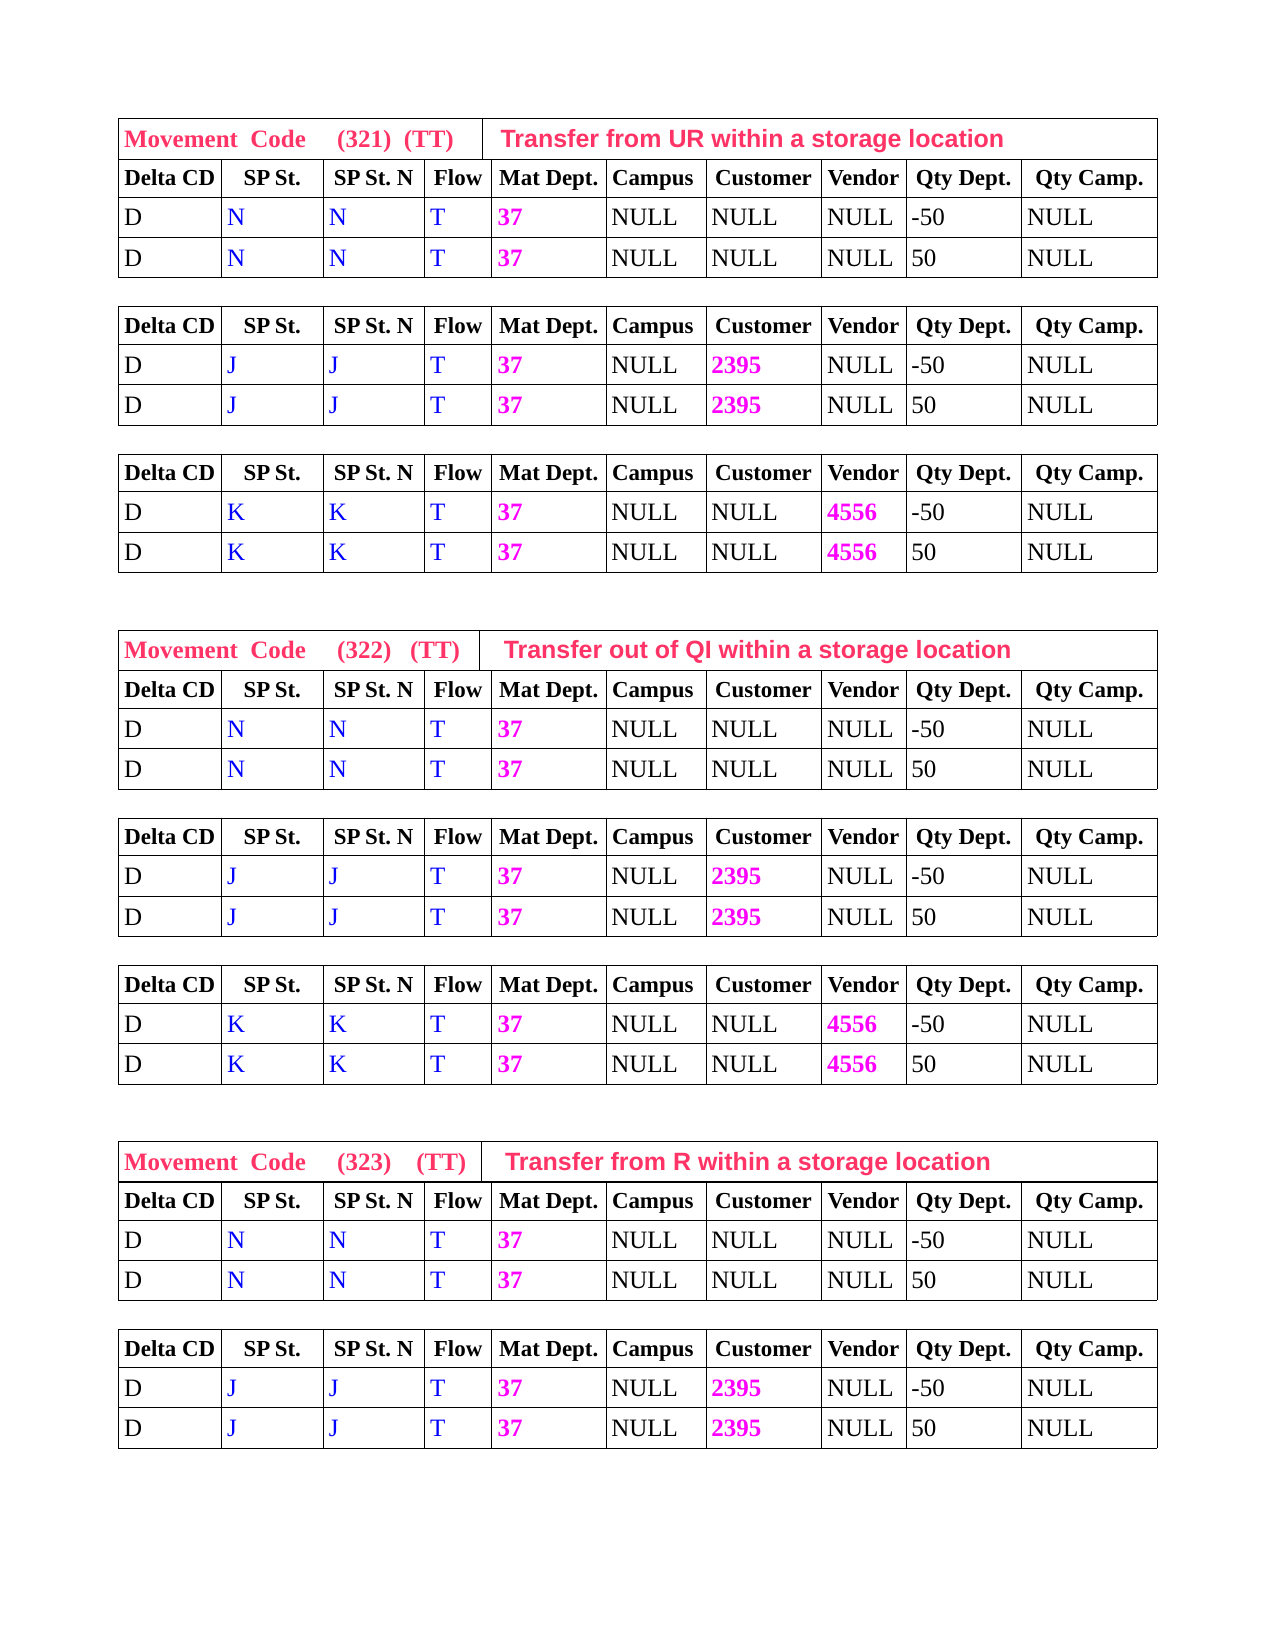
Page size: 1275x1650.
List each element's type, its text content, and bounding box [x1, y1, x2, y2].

table_cell NULL [607, 1408, 706, 1447]
table_header Mat Dept. [492, 671, 606, 708]
table_header SP St. N [324, 1183, 424, 1219]
table_header Qty Camp. [1022, 1183, 1157, 1219]
table_header Vendor [822, 455, 906, 491]
table_header SP St. N [324, 455, 424, 491]
table_cell N [222, 238, 323, 277]
table_cell NULL [1022, 1221, 1157, 1260]
table_header SP St. [222, 1183, 323, 1219]
table_cell D [119, 1408, 221, 1447]
table_cell 37 [492, 1044, 606, 1083]
table_header Customer [707, 671, 821, 708]
table_cell -50 [907, 856, 1021, 896]
table_cell 37 [492, 1368, 606, 1407]
table_cell N [324, 198, 424, 237]
table_header SP St. [222, 160, 323, 197]
table_cell NULL [822, 1261, 906, 1300]
table_cell NULL [822, 1408, 906, 1447]
table_header Qty Dept. [907, 819, 1021, 855]
table_header Customer [707, 1183, 821, 1219]
table_cell NULL [1022, 1368, 1157, 1407]
table_cell NULL [607, 345, 706, 384]
table_cell NULL [707, 492, 821, 532]
table_header Vendor [822, 307, 906, 344]
table_cell NULL [822, 749, 906, 789]
table_header SP St. N [324, 819, 424, 855]
table_cell D [119, 1004, 221, 1043]
table_cell J [324, 1368, 424, 1407]
table_header SP St. [222, 671, 323, 708]
table_cell D [119, 1221, 221, 1260]
table_header Qty Camp. [1022, 671, 1157, 708]
table_cell T [425, 492, 491, 532]
table_cell 50 [907, 1044, 1021, 1083]
table_cell J [222, 856, 323, 896]
table_cell NULL [607, 238, 706, 277]
table_cell N [324, 1221, 424, 1260]
table_cell NULL [607, 709, 706, 748]
table_cell NULL [707, 1221, 821, 1260]
table_header Delta CD [119, 307, 221, 344]
table_header Vendor [822, 819, 906, 855]
table_cell K [324, 492, 424, 532]
table_header Qty Camp. [1022, 455, 1157, 491]
table_cell 50 [907, 897, 1021, 936]
table_cell 2395 [707, 385, 821, 424]
table_cell NULL [707, 238, 821, 277]
table_cell NULL [707, 1044, 821, 1083]
table_cell 4556 [822, 533, 906, 572]
table_cell 37 [492, 856, 606, 896]
table_cell 50 [907, 533, 1021, 572]
table_cell N [324, 749, 424, 789]
table_cell N [222, 1261, 323, 1300]
table_cell NULL [607, 1221, 706, 1260]
table_header Campus [607, 160, 706, 197]
table_header Vendor [822, 966, 906, 1003]
table_header Mat Dept. [492, 1183, 606, 1219]
table_header Flow [425, 1330, 491, 1367]
table_header SP St. [222, 455, 323, 491]
table_header Flow [425, 819, 491, 855]
table_cell NULL [707, 198, 821, 237]
table_header Qty Camp. [1022, 1330, 1157, 1367]
table_cell NULL [607, 1004, 706, 1043]
table_cell D [119, 897, 221, 936]
table_header Delta CD [119, 1330, 221, 1367]
table_cell -50 [907, 345, 1021, 384]
table_cell 37 [492, 533, 606, 572]
table_cell K [222, 1004, 323, 1043]
table_cell 37 [492, 385, 606, 424]
table_header Delta CD [119, 455, 221, 491]
table_cell J [324, 1408, 424, 1447]
table_cell 37 [492, 709, 606, 748]
table_cell -50 [907, 1004, 1021, 1043]
table_header Flow [425, 160, 491, 197]
table_cell 50 [907, 1261, 1021, 1300]
table_cell NULL [822, 1368, 906, 1407]
table_header Transfer from R within a storage location [482, 1142, 1157, 1181]
table_cell NULL [822, 1221, 906, 1260]
table_cell J [222, 1408, 323, 1447]
table_cell 50 [907, 385, 1021, 424]
table_cell 37 [492, 1408, 606, 1447]
table_cell NULL [1022, 198, 1157, 237]
table_cell NULL [822, 198, 906, 237]
table_header Delta CD [119, 1183, 221, 1219]
table_cell T [425, 1261, 491, 1300]
table_header Qty Camp. [1022, 966, 1157, 1003]
table_cell D [119, 749, 221, 789]
table_cell NULL [1022, 533, 1157, 572]
table_header Movement Code (322) (TT) [119, 631, 479, 670]
table_cell K [222, 1044, 323, 1083]
table_cell NULL [1022, 238, 1157, 277]
table_header Qty Dept. [907, 671, 1021, 708]
table_cell 4556 [822, 492, 906, 532]
table_cell NULL [707, 533, 821, 572]
table_cell -50 [907, 1221, 1021, 1260]
table_cell 37 [492, 345, 606, 384]
table_header Campus [607, 1183, 706, 1219]
table_header Delta CD [119, 160, 221, 197]
table_header Campus [607, 455, 706, 491]
table_cell 37 [492, 1261, 606, 1300]
table_cell J [324, 345, 424, 384]
table_cell N [324, 709, 424, 748]
table_cell NULL [1022, 1004, 1157, 1043]
table_cell J [222, 897, 323, 936]
table_cell NULL [607, 749, 706, 789]
table_header Mat Dept. [492, 455, 606, 491]
table_cell T [425, 856, 491, 896]
table_cell J [324, 897, 424, 936]
table_header SP St. [222, 966, 323, 1003]
table_header SP St. N [324, 160, 424, 197]
table_header Customer [707, 455, 821, 491]
table_cell D [119, 1368, 221, 1407]
table_cell K [324, 533, 424, 572]
table_cell D [119, 198, 221, 237]
table_cell -50 [907, 1368, 1021, 1407]
table_cell NULL [1022, 385, 1157, 424]
table_cell 37 [492, 1221, 606, 1260]
table_header Flow [425, 1183, 491, 1219]
table_cell 50 [907, 749, 1021, 789]
table_header Movement Code (321) (TT) [119, 119, 482, 158]
table_cell NULL [1022, 345, 1157, 384]
table_header SP St. N [324, 671, 424, 708]
table_header Flow [425, 671, 491, 708]
table_cell T [425, 385, 491, 424]
table_cell T [425, 1044, 491, 1083]
table_cell NULL [707, 1004, 821, 1043]
table_cell NULL [1022, 492, 1157, 532]
table_cell D [119, 238, 221, 277]
table_cell NULL [607, 1261, 706, 1300]
table_cell J [222, 1368, 323, 1407]
table_header Campus [607, 966, 706, 1003]
table_cell -50 [907, 709, 1021, 748]
table_cell T [425, 1221, 491, 1260]
table_cell NULL [707, 709, 821, 748]
table_header Transfer from UR within a storage location [483, 119, 1157, 158]
table_header SP St. [222, 307, 323, 344]
table_cell -50 [907, 492, 1021, 532]
table_header Qty Dept. [907, 1183, 1021, 1219]
table_header Flow [425, 966, 491, 1003]
table_cell N [222, 1221, 323, 1260]
table_header Qty Dept. [907, 1330, 1021, 1367]
table_cell N [324, 1261, 424, 1300]
table_cell 2395 [707, 345, 821, 384]
table_cell D [119, 1044, 221, 1083]
table_cell NULL [822, 385, 906, 424]
table_cell T [425, 897, 491, 936]
table_header Vendor [822, 1330, 906, 1367]
table_header Qty Dept. [907, 966, 1021, 1003]
table_cell -50 [907, 198, 1021, 237]
table_cell J [222, 385, 323, 424]
table_cell NULL [1022, 897, 1157, 936]
table_cell NULL [1022, 856, 1157, 896]
table_cell NULL [822, 709, 906, 748]
table_header Transfer out of QI within a storage location [480, 631, 1157, 670]
table_cell NULL [1022, 1408, 1157, 1447]
table_cell D [119, 533, 221, 572]
table_header SP St. N [324, 966, 424, 1003]
table_header Customer [707, 307, 821, 344]
table_cell D [119, 385, 221, 424]
table_cell NULL [1022, 1261, 1157, 1300]
table_cell 2395 [707, 856, 821, 896]
table_cell T [425, 1004, 491, 1043]
table_cell N [324, 238, 424, 277]
table_header Flow [425, 307, 491, 344]
table_cell NULL [1022, 749, 1157, 789]
table_cell D [119, 709, 221, 748]
table_cell D [119, 492, 221, 532]
table_cell 37 [492, 238, 606, 277]
table_cell K [222, 533, 323, 572]
table_header Customer [707, 160, 821, 197]
table_header Qty Dept. [907, 307, 1021, 344]
table_header Customer [707, 1330, 821, 1367]
table_header Campus [607, 819, 706, 855]
table_header Delta CD [119, 671, 221, 708]
table_cell NULL [607, 198, 706, 237]
table_header Mat Dept. [492, 160, 606, 197]
table_header Delta CD [119, 819, 221, 855]
table_cell NULL [607, 856, 706, 896]
table_cell 37 [492, 749, 606, 789]
table_cell NULL [607, 1044, 706, 1083]
table_cell NULL [707, 749, 821, 789]
table_header Campus [607, 1330, 706, 1367]
table_header SP St. N [324, 307, 424, 344]
table_cell T [425, 749, 491, 789]
table_cell 4556 [822, 1004, 906, 1043]
table_header Customer [707, 819, 821, 855]
table_cell J [222, 345, 323, 384]
table_cell K [324, 1044, 424, 1083]
table_cell D [119, 345, 221, 384]
table_header Campus [607, 307, 706, 344]
table_cell 37 [492, 1004, 606, 1043]
table_cell NULL [607, 897, 706, 936]
table_cell N [222, 198, 323, 237]
table_cell NULL [607, 385, 706, 424]
table_cell 2395 [707, 1408, 821, 1447]
table_cell D [119, 1261, 221, 1300]
table_header Qty Camp. [1022, 160, 1157, 197]
table_header Vendor [822, 160, 906, 197]
table_cell 4556 [822, 1044, 906, 1083]
table_cell T [425, 709, 491, 748]
table_cell 37 [492, 897, 606, 936]
table_cell K [222, 492, 323, 532]
table_cell 37 [492, 492, 606, 532]
table_cell T [425, 198, 491, 237]
table_header Mat Dept. [492, 307, 606, 344]
table_cell T [425, 1408, 491, 1447]
table_cell NULL [607, 1368, 706, 1407]
table_cell NULL [822, 345, 906, 384]
table_header SP St. [222, 1330, 323, 1367]
table_cell J [324, 856, 424, 896]
table_header Vendor [822, 671, 906, 708]
table_header SP St. [222, 819, 323, 855]
table_header Mat Dept. [492, 819, 606, 855]
table_cell 37 [492, 198, 606, 237]
table_cell NULL [822, 238, 906, 277]
table_cell 50 [907, 1408, 1021, 1447]
table_header Qty Camp. [1022, 819, 1157, 855]
table_cell T [425, 533, 491, 572]
table_cell N [222, 709, 323, 748]
table_header SP St. N [324, 1330, 424, 1367]
table_cell T [425, 1368, 491, 1407]
table_header Delta CD [119, 966, 221, 1003]
table_cell 50 [907, 238, 1021, 277]
table_cell NULL [607, 492, 706, 532]
table_cell NULL [822, 856, 906, 896]
table_header Qty Dept. [907, 160, 1021, 197]
table_cell N [222, 749, 323, 789]
table_header Qty Camp. [1022, 307, 1157, 344]
table_cell D [119, 856, 221, 896]
table_header Mat Dept. [492, 966, 606, 1003]
table_header Mat Dept. [492, 1330, 606, 1367]
table_cell NULL [707, 1261, 821, 1300]
table_cell J [324, 385, 424, 424]
table_cell NULL [822, 897, 906, 936]
table_cell T [425, 345, 491, 384]
table_header Movement Code (323) (TT) [119, 1142, 481, 1181]
table_cell NULL [607, 533, 706, 572]
table_header Campus [607, 671, 706, 708]
table_cell NULL [1022, 709, 1157, 748]
table_header Qty Dept. [907, 455, 1021, 491]
table_header Vendor [822, 1183, 906, 1219]
table_cell 2395 [707, 897, 821, 936]
table_cell K [324, 1004, 424, 1043]
table_cell NULL [1022, 1044, 1157, 1083]
table_cell T [425, 238, 491, 277]
table_cell 2395 [707, 1368, 821, 1407]
table_header Customer [707, 966, 821, 1003]
table_header Flow [425, 455, 491, 491]
